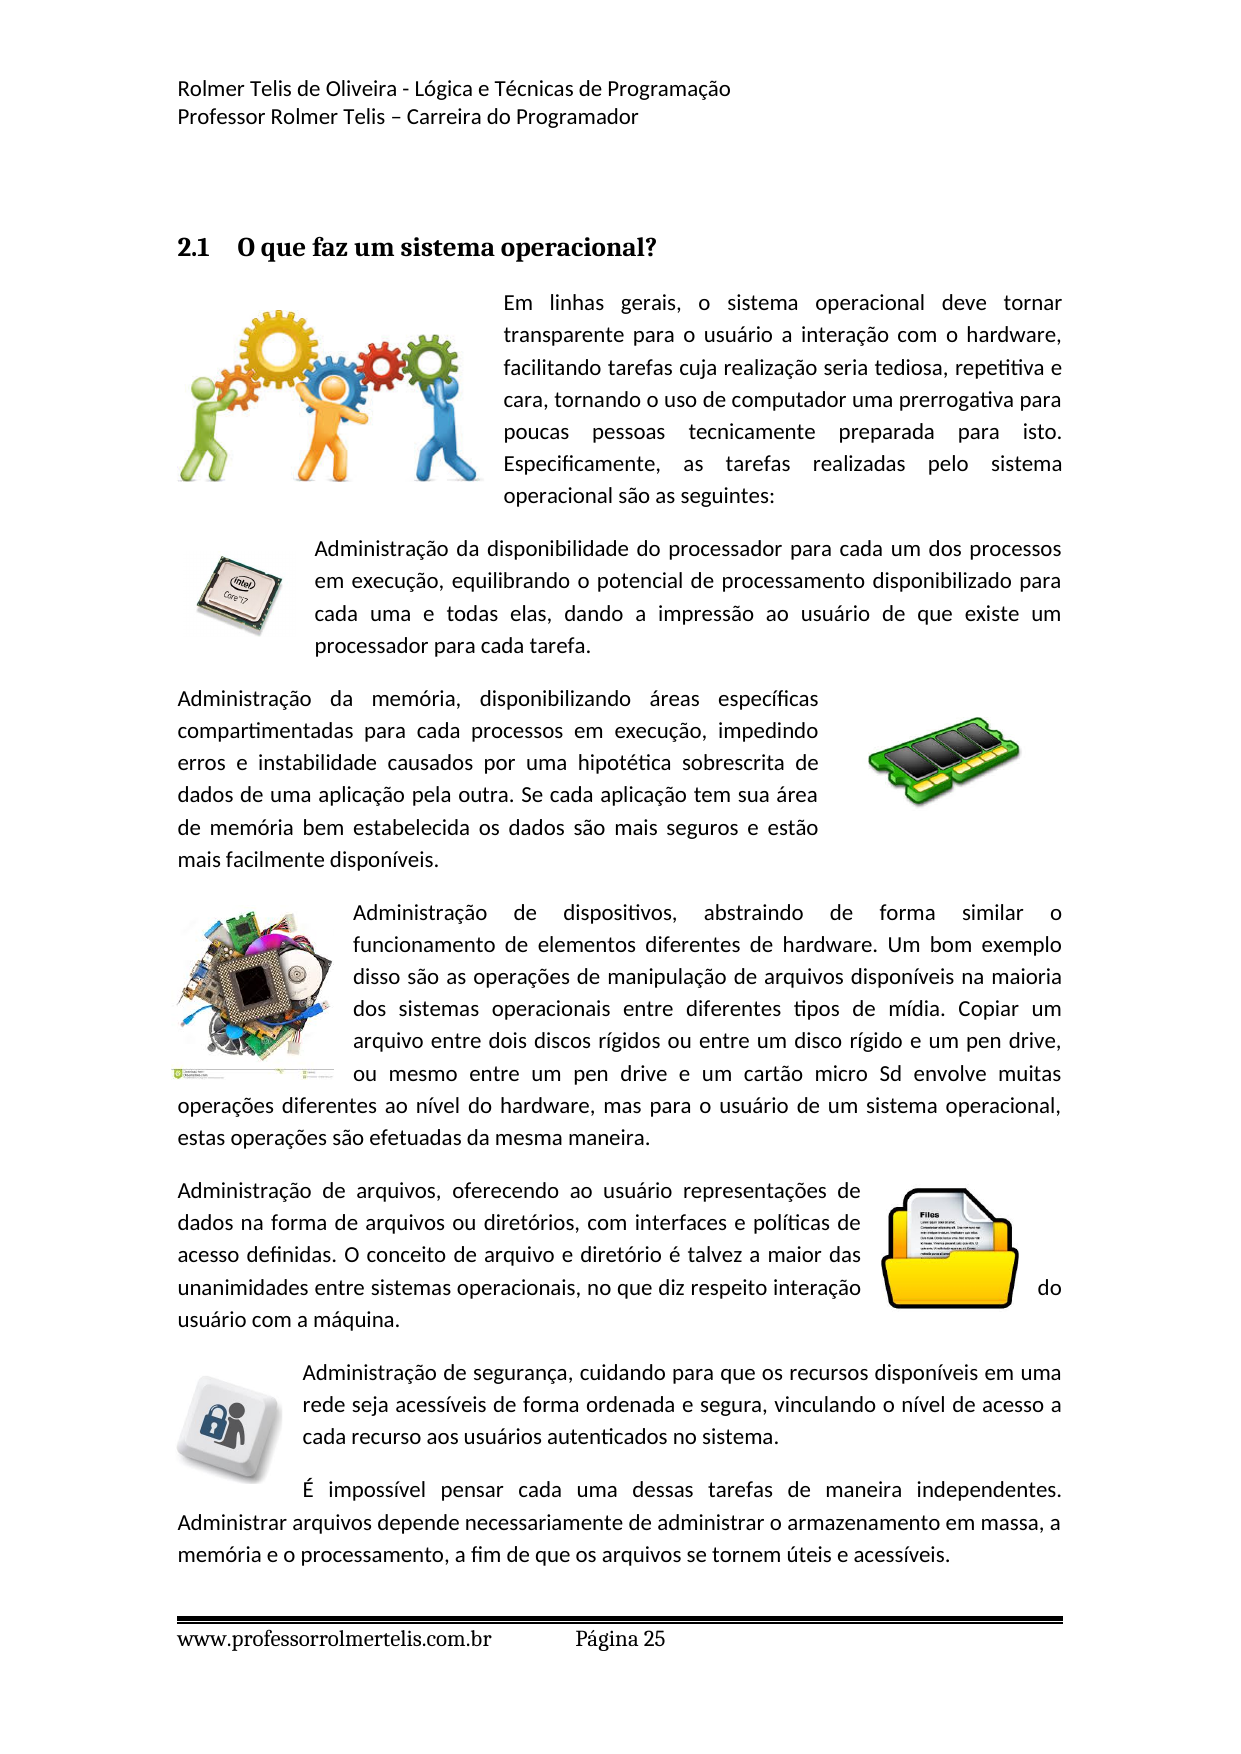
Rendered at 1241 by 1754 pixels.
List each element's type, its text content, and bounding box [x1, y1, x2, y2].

picture [171, 905, 334, 1080]
text Administração da disponibilidade do processador para cada um dos processos em execução, equilibrando o potencial de processamento disponibilizado para cada uma e todas elas, dando a impressão ao usuário de que existe um processador para cada tarefa. [177, 534, 1063, 659]
text Administração de dispositivos, abstraindo de forma similar o funcionamento de elementos diferentes de hardware. Um bom exemplo disso são as operações de manipulação de arquivos disponíveis na maioria dos sistemas operacionais entre diferentes tipos de mídia. Copiar um arquivo entre dois discos rígidos ou entre um disco rígido e um pen drive, ou mesmo entre um pen drive e um cartão micro Sd envolve muitas operações diferentes ao nível do hardware, mas para o usuário de um sistema operacional, estas operações são efetuadas da mesma maneira. [177, 898, 1063, 1151]
subtitle O que faz um sistema operacional? [177, 232, 1063, 263]
text Administração de arquivos, oferecendo ao usuário representações de dados na forma de arquivos ou diretórios, com interfaces e políticas de acesso definidas. O conceito de arquivo e diretório é talvez a maior das unanimidades entre sistemas operacionais, no que diz respeito interação do usuário com a máquina. [177, 1176, 1063, 1333]
text É impossível pensar cada uma dessas tarefas de maneira independentes. Administrar arquivos depende necessariamente de administrar o armazenamento em massa, a memória e o processamento, a fim de que os arquivos se tornem úteis e acessíveis. [177, 1475, 1063, 1568]
picture [183, 551, 296, 637]
text Administração de segurança, cuidando para que os recursos disponíveis em uma rede seja acessíveis de forma ordenada e segura, vinculando o nível de acesso a cada recurso aos usuários autenticados no sistema. [177, 1358, 1063, 1450]
picture [881, 1179, 1019, 1317]
text Administração da memória, disponibilizando áreas específicas compartimentadas para cada processos em execução, impedindo erros e instabilidade causados por uma hipotética sobrescrita de dados de uma aplicação pela outra. Se cada aplicação tem sua área de memória bem estabelecida os dados são mais seguros e estão mais facilmente disponíveis. [177, 684, 1063, 873]
picture [171, 1372, 283, 1484]
picture [838, 693, 1042, 826]
picture [176, 310, 485, 482]
text Em linhas gerais, o sistema operacional deve tornar transparente para o usuário a interação com o hardware, facilitando tarefas cuja realização seria tediosa, repetitiva e cara, tornando o uso de computador uma prerrogativa para poucas pessoas tecnicamente preparada para isto. Especificamente, as tarefas realizadas pelo sistema operacional são as seguintes: [177, 288, 1063, 509]
